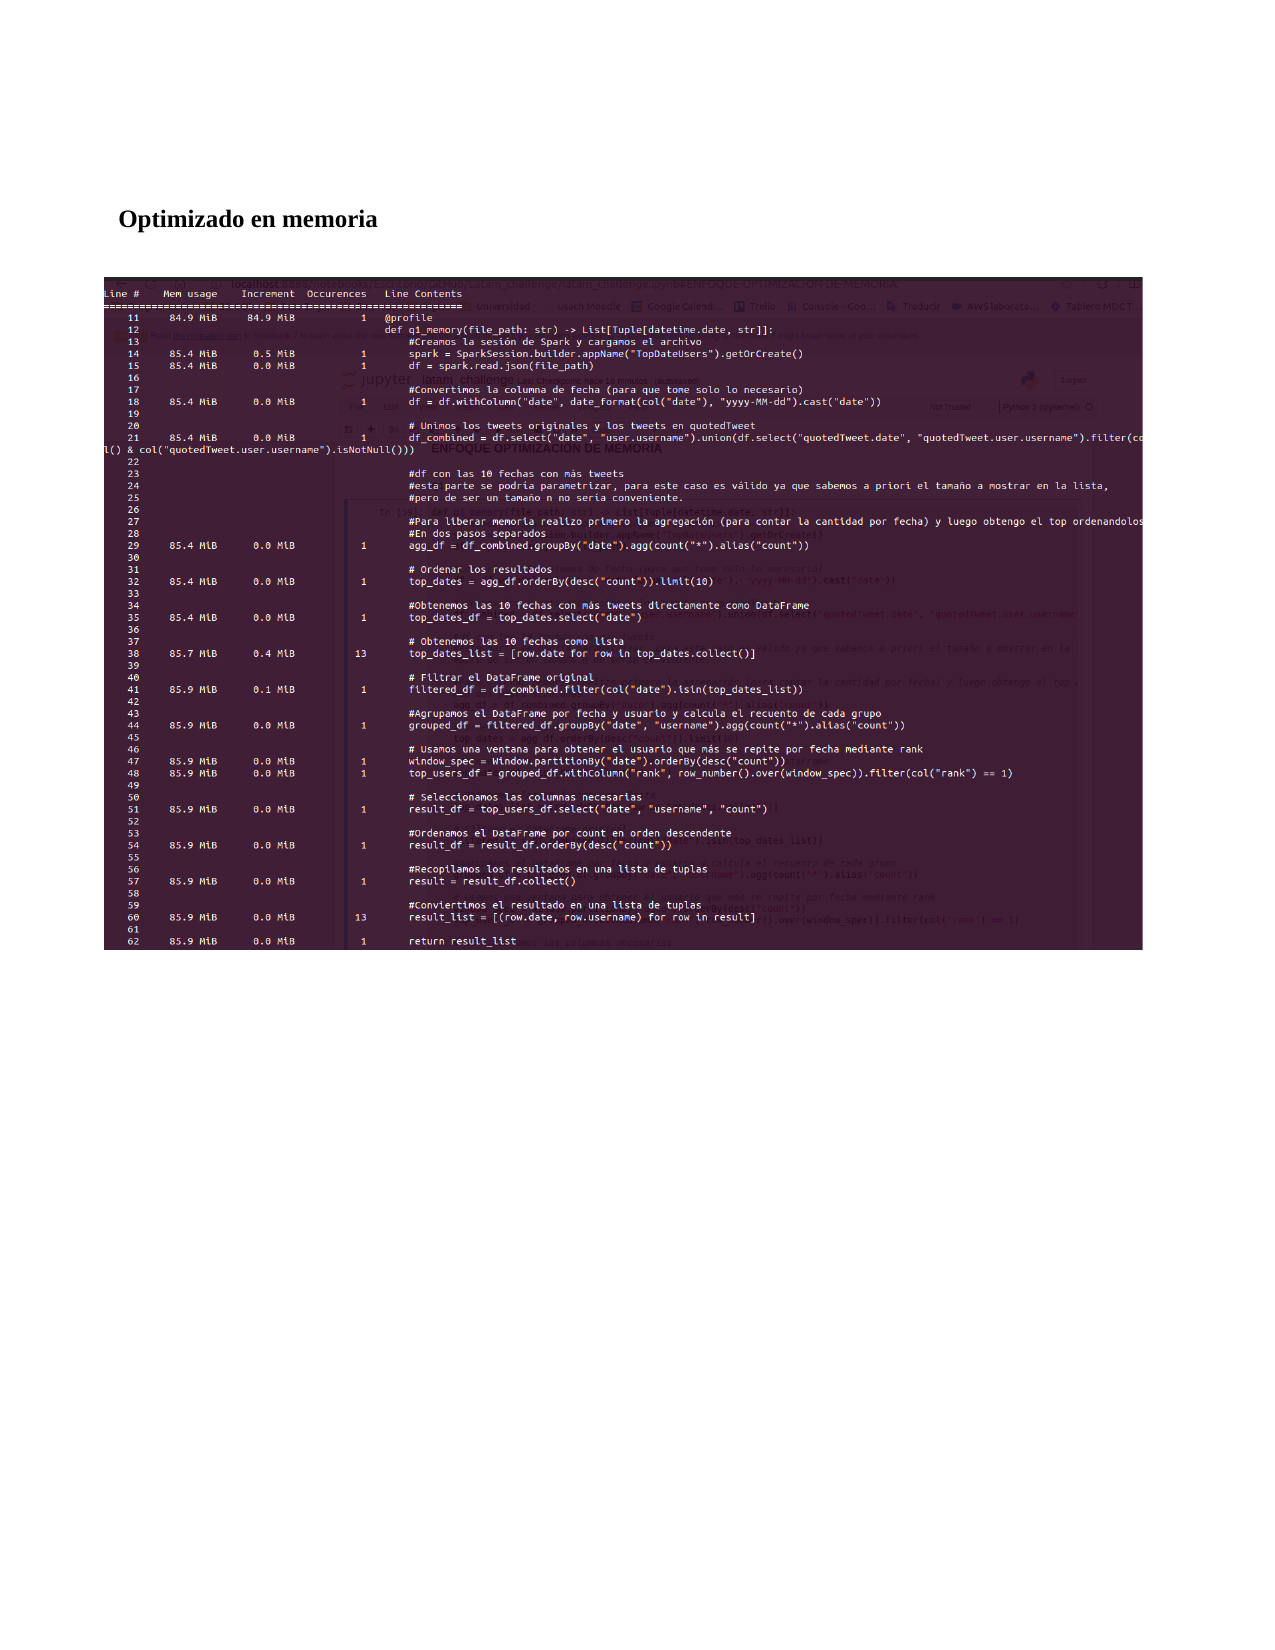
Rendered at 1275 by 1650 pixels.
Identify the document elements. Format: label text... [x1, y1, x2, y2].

text Optimizado en memoria [118, 204, 1157, 233]
picture [104, 277, 1143, 950]
